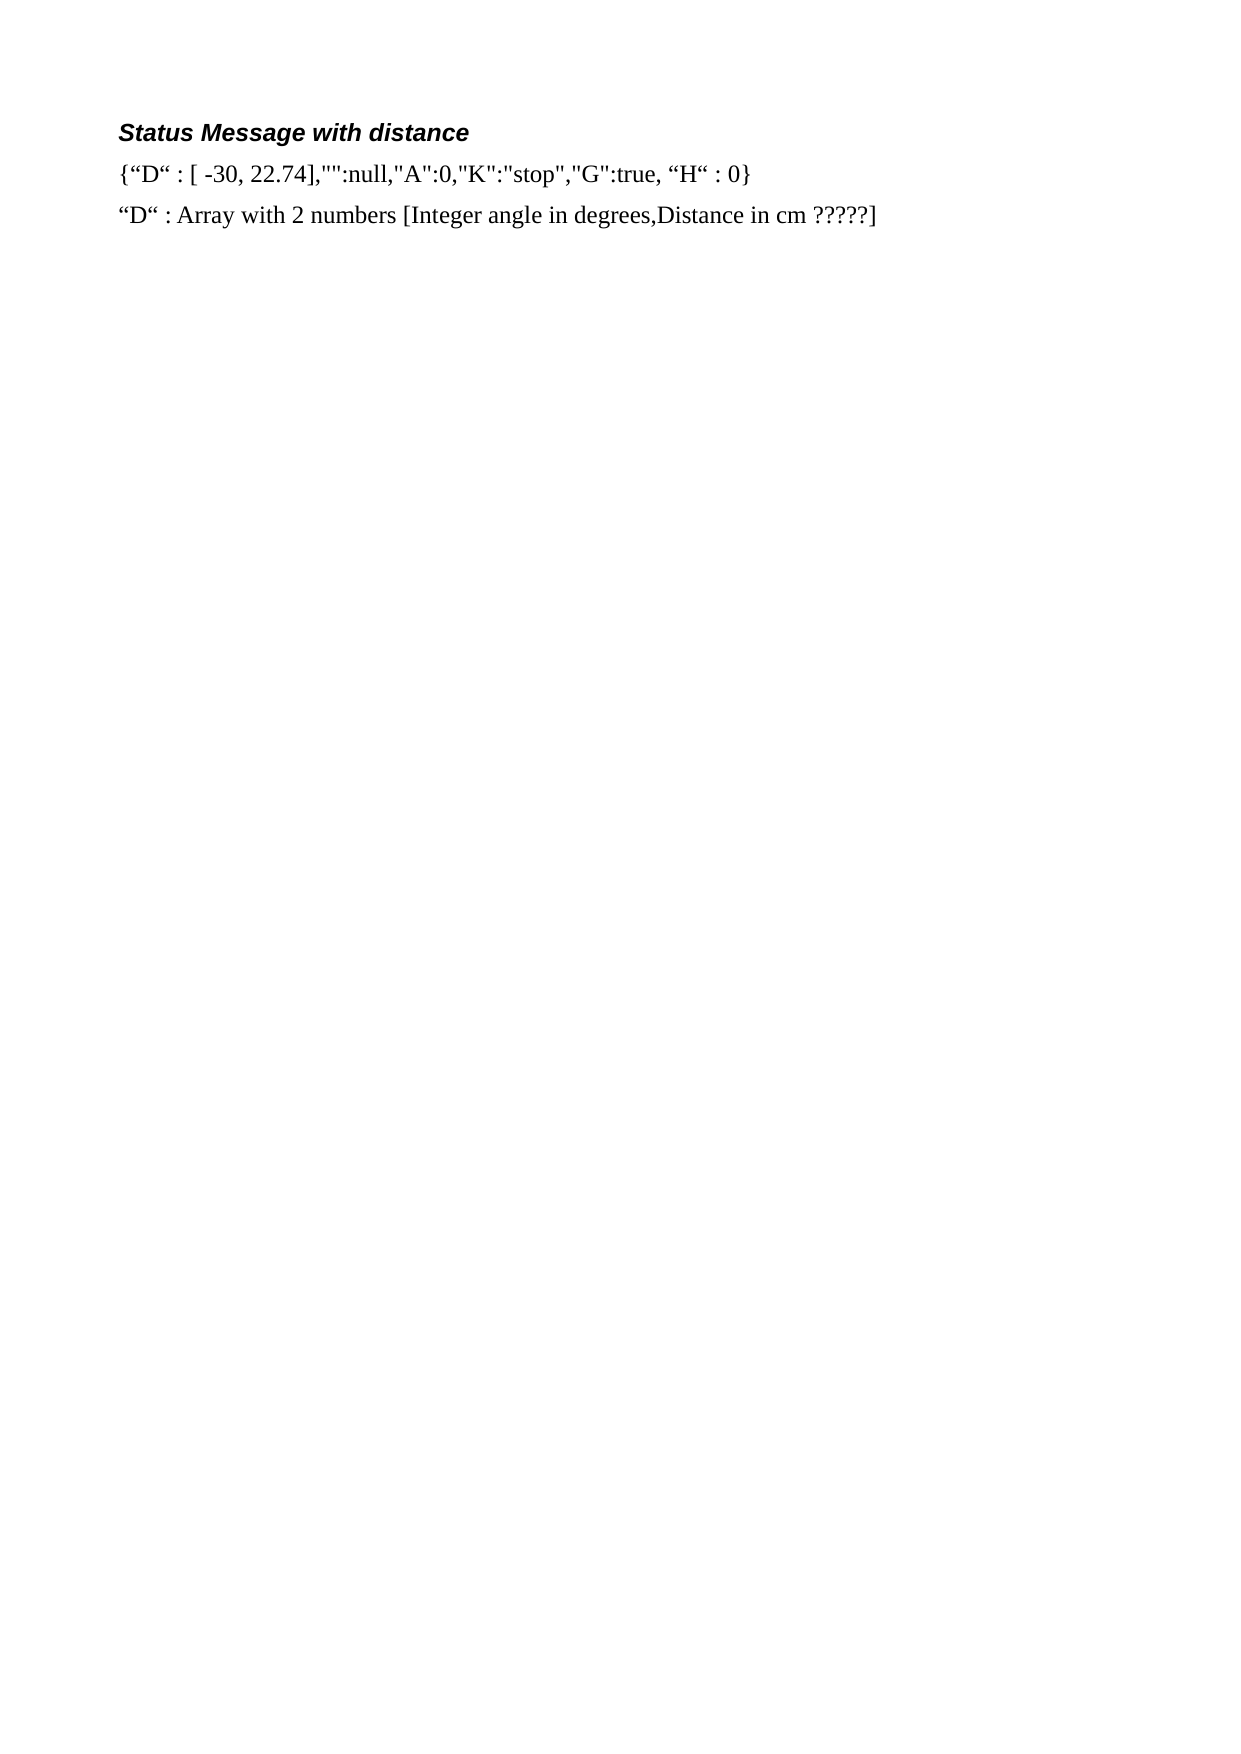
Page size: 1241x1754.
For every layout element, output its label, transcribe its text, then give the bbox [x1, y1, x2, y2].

text “D“ : Array with 2 numbers [Integer angle in degrees,Distance in cm ?????] [118, 200, 1122, 229]
subtitle Status Message with distance [118, 118, 1122, 147]
text {“D“ : [ -30, 22.74],"":null,"A":0,"K":"stop","G":true, “H“ : 0} [118, 159, 1122, 188]
